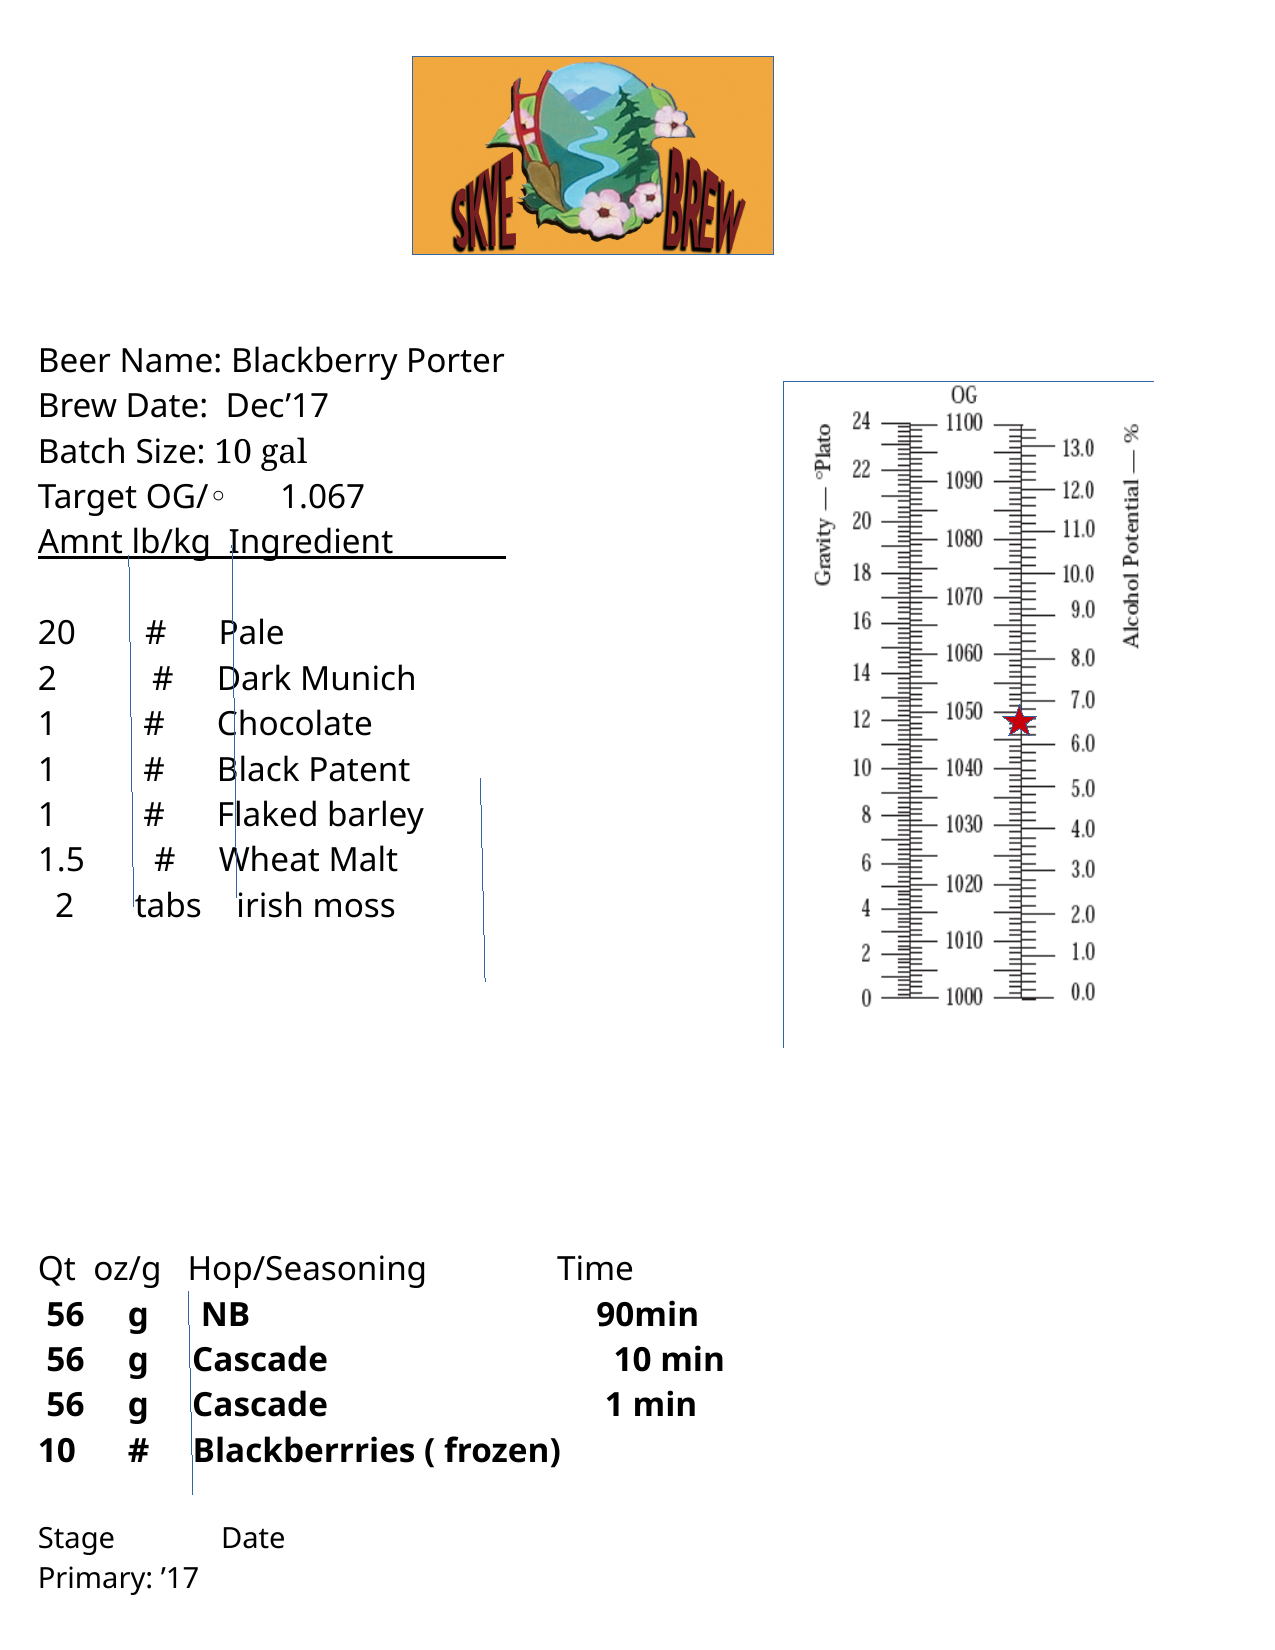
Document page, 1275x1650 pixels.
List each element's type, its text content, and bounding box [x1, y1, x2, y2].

text 1 # Black Patent [132, 745, 235, 791]
text 1 # Black Patent [235, 745, 783, 791]
text 20 # Pale [233, 609, 783, 654]
text 56 g Cascade 1 min [38, 1381, 1237, 1427]
text 1 # Black Patent [38, 745, 131, 791]
text 1 # Black Patent [1154, 745, 1237, 791]
text [1154, 427, 1237, 473]
text 56 g Cascade 10 min [38, 1336, 1237, 1381]
text Brew Date: Dec’17 [38, 382, 783, 427]
text Primary: ’17 [38, 1557, 1237, 1597]
text # Dark Munich [131, 654, 783, 700]
text Target OG/◦ 1.067 [38, 473, 783, 518]
text Batch Size: 10 gal [38, 427, 783, 473]
text 1.5 # Wheat Malt [1154, 836, 1237, 882]
text [1154, 654, 1237, 700]
text Amnt lb/kg Ingredient [38, 518, 783, 564]
text 1 # Flaked barley [1154, 791, 1237, 836]
text 1 # Chocolate [235, 700, 783, 745]
text 20 # Pale [1154, 609, 1237, 654]
text 1 # Chocolate [38, 700, 234, 745]
text 56 g NB 90min [38, 1290, 1237, 1336]
text Qt oz/g Hop/Seasoning Time [38, 1245, 1237, 1290]
text 1.5 # Wheat Malt [38, 836, 236, 882]
text 10 # Blackberrries ( frozen) [38, 1427, 1237, 1472]
text Stage Date [38, 1472, 1237, 1557]
text [1154, 473, 1237, 518]
text 2 [38, 654, 130, 700]
text 1.5 # Wheat Malt [235, 836, 783, 882]
text [1154, 882, 1237, 927]
text 1 # Chocolate [1154, 700, 1237, 745]
text [1154, 382, 1237, 427]
text 2 tabs irish moss [38, 882, 783, 927]
text [1154, 518, 1237, 564]
text 1 # Flaked barley [38, 791, 235, 836]
text Beer Name: Blackberry Porter [38, 337, 1237, 382]
text 20 # Pale [38, 609, 233, 654]
text 1 # Flaked barley [236, 791, 783, 836]
